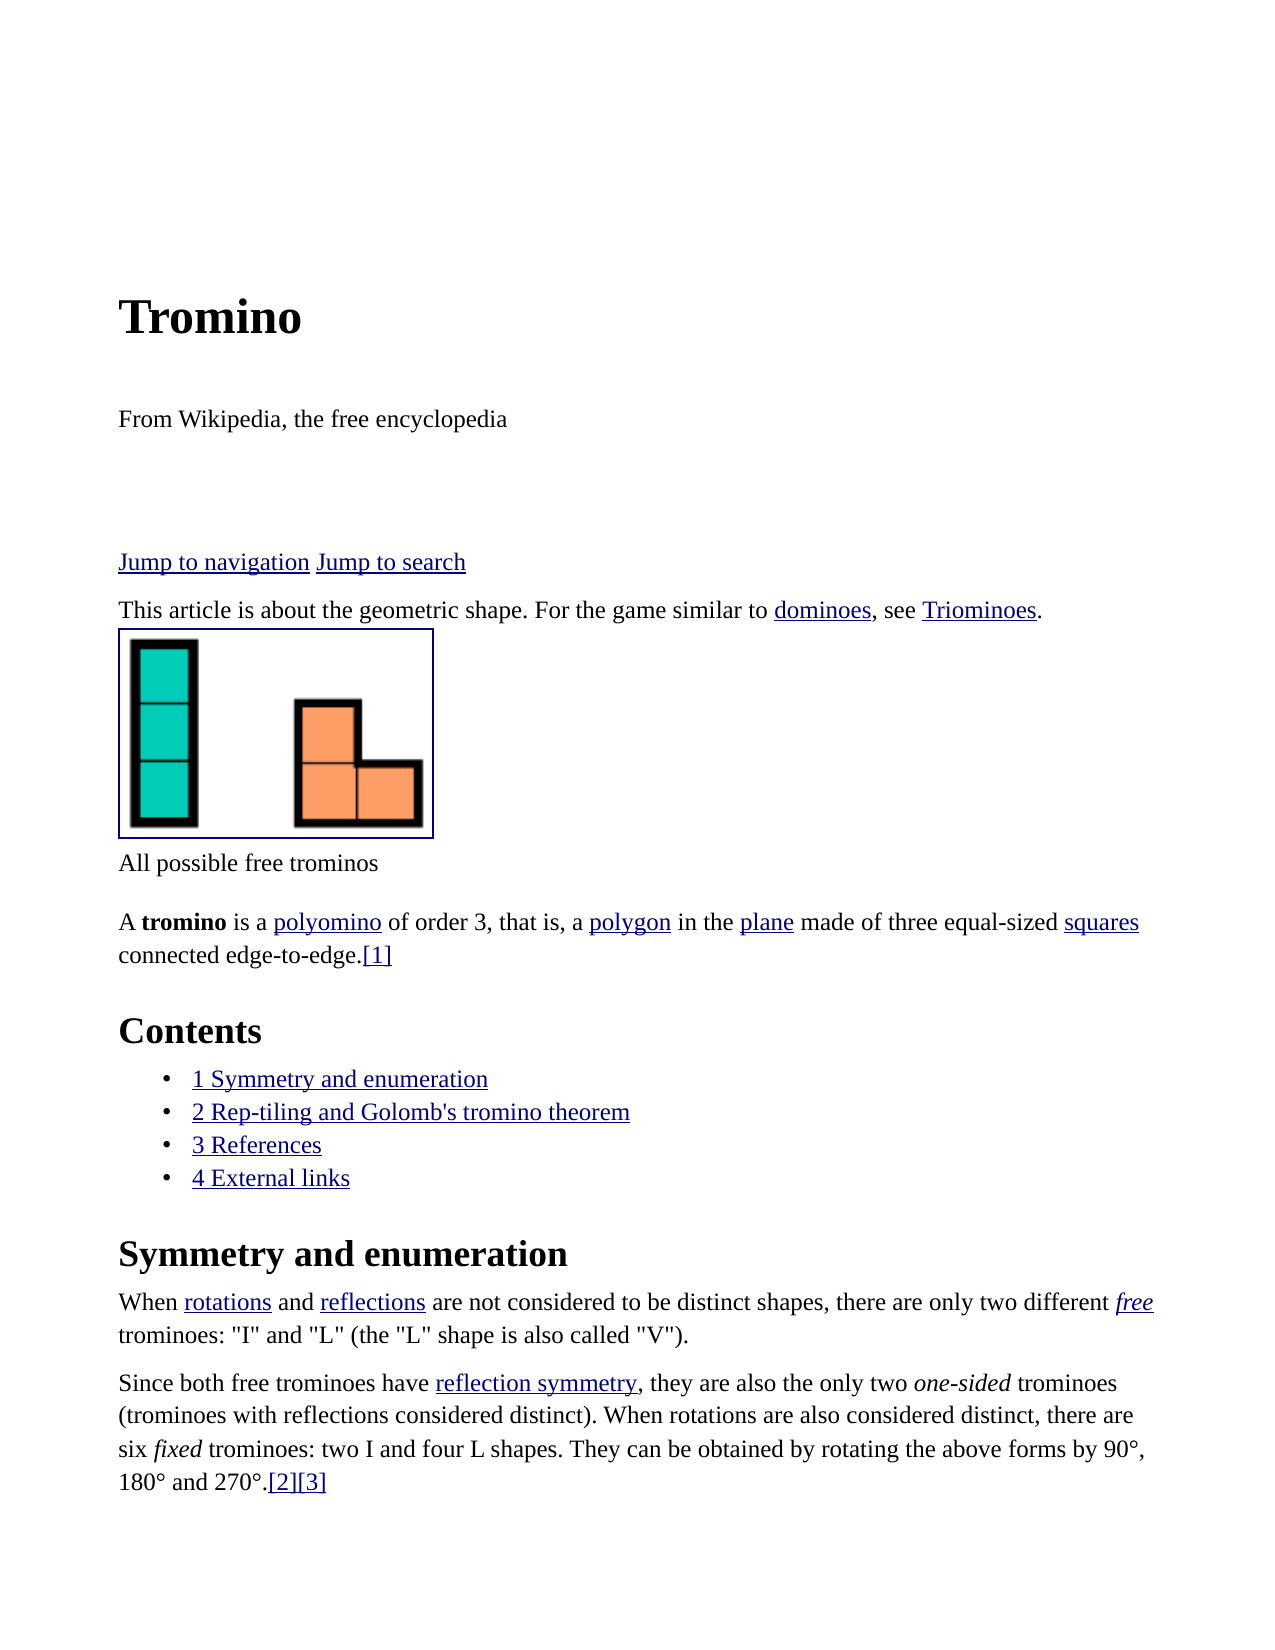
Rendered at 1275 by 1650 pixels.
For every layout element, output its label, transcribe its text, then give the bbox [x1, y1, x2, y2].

subtitle Contents [118, 1008, 1157, 1051]
list 2 Rep-tiling and Golomb's tromino theorem [162, 1097, 1157, 1126]
subtitle Symmetry and enumeration [118, 1231, 1157, 1274]
text This article is about the geometric shape. For the game similar to dominoes, see Triominoes. [118, 595, 1157, 624]
picture [120, 630, 432, 837]
list 3 References [162, 1130, 1157, 1159]
text A tromino is a polyomino of order 3, that is, a polygon in the plane made of three equal-sized squares connected edge-to-edge.[1] [118, 907, 1157, 968]
text From Wikipedia, the free encyclopedia [118, 404, 1157, 433]
text Since both free trominoes have reflection symmetry, they are also the only two one-sided trominoes (trominoes with reflections considered distinct). When rotations are also considered distinct, there are six fixed trominoes: two I and four L shapes. They can be obtained by rotating the above forms by 90°, 180° and 270°.[2][3] [118, 1368, 1157, 1495]
list 4 External links [162, 1163, 1157, 1192]
subtitle Tromino [118, 287, 1157, 344]
list 1 Symmetry and enumeration [162, 1064, 1157, 1093]
text All possible free trominos [118, 848, 1157, 877]
text Jump to navigation Jump to search [118, 547, 1157, 576]
text When rotations and reflections are not considered to be distinct shapes, there are only two different free trominoes: "I" and "L" (the "L" shape is also called "V"). [118, 1287, 1157, 1349]
